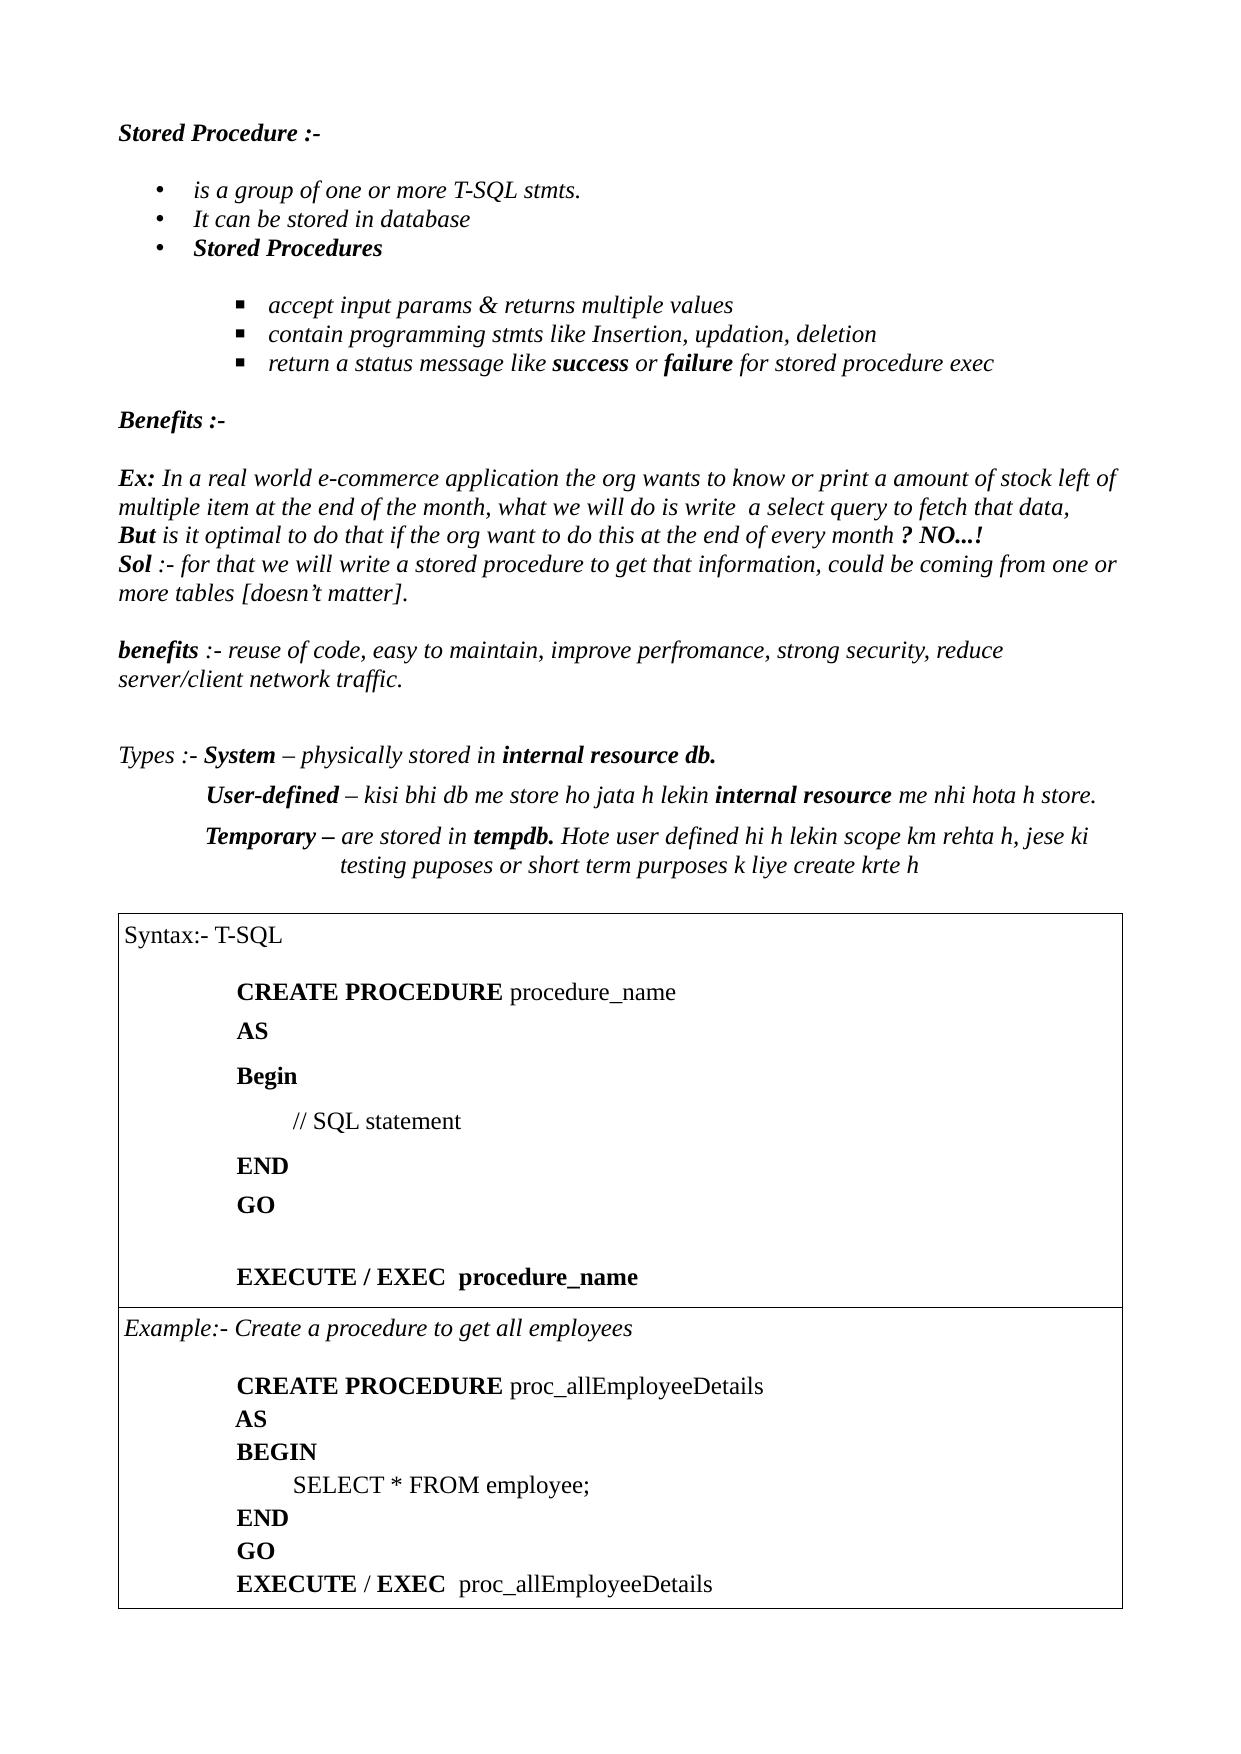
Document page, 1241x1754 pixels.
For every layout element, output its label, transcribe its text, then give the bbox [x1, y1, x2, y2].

table_header Syntax:- T-SQL CREATE PROCEDURE procedure_name AS Begin // SQL statement END GO EXECUTE / EXEC procedure_name [119, 914, 1122, 1307]
list is a group of one or more T-SQL stmts. [156, 176, 1122, 204]
text User-defined – kisi bhi db me store ho jata h lekin internal resource me nhi hota h store. [118, 780, 1122, 809]
text benefits :- reuse of code, easy to maintain, improve perfromance, strong security, reduce server/client network traffic. [118, 636, 1122, 693]
table_cell Example:- Create a procedure to get all employees CREATE PROCEDURE proc_allEmployeeDetails AS BEGIN SELECT * FROM employee; END GO EXECUTE / EXEC proc_allEmployeeDetails [119, 1308, 1122, 1608]
text Ex: In a real world e-commerce application the org wants to know or print a amount of stock left of multiple item at the end of the month, what we will do is write a select query to fetch that data, [118, 463, 1122, 521]
list Stored Procedures [156, 233, 1122, 262]
list contain programming stmts like Insertion, updation, deletion [231, 319, 1122, 348]
text Types :- System – physically stored in internal resource db. [118, 740, 1122, 768]
list return a status message like success or failure for stored procedure exec [231, 348, 1122, 377]
text Benefits :- [118, 406, 1122, 434]
list It can be stored in database [156, 204, 1122, 233]
text Stored Procedure :- [118, 118, 1122, 147]
text Temporary – are stored in tempdb. Hote user defined hi h lekin scope km rehta h, jese ki testing puposes or short term purposes k liye create krte h [118, 821, 1122, 878]
text But is it optimal to do that if the org want to do this at the end of every month ? NO...! Sol :- for that we will write a stored procedure to get that information, could be coming from one or more tables [doesn’t matter]. [118, 521, 1122, 607]
list accept input params & returns multiple values [231, 291, 1122, 319]
